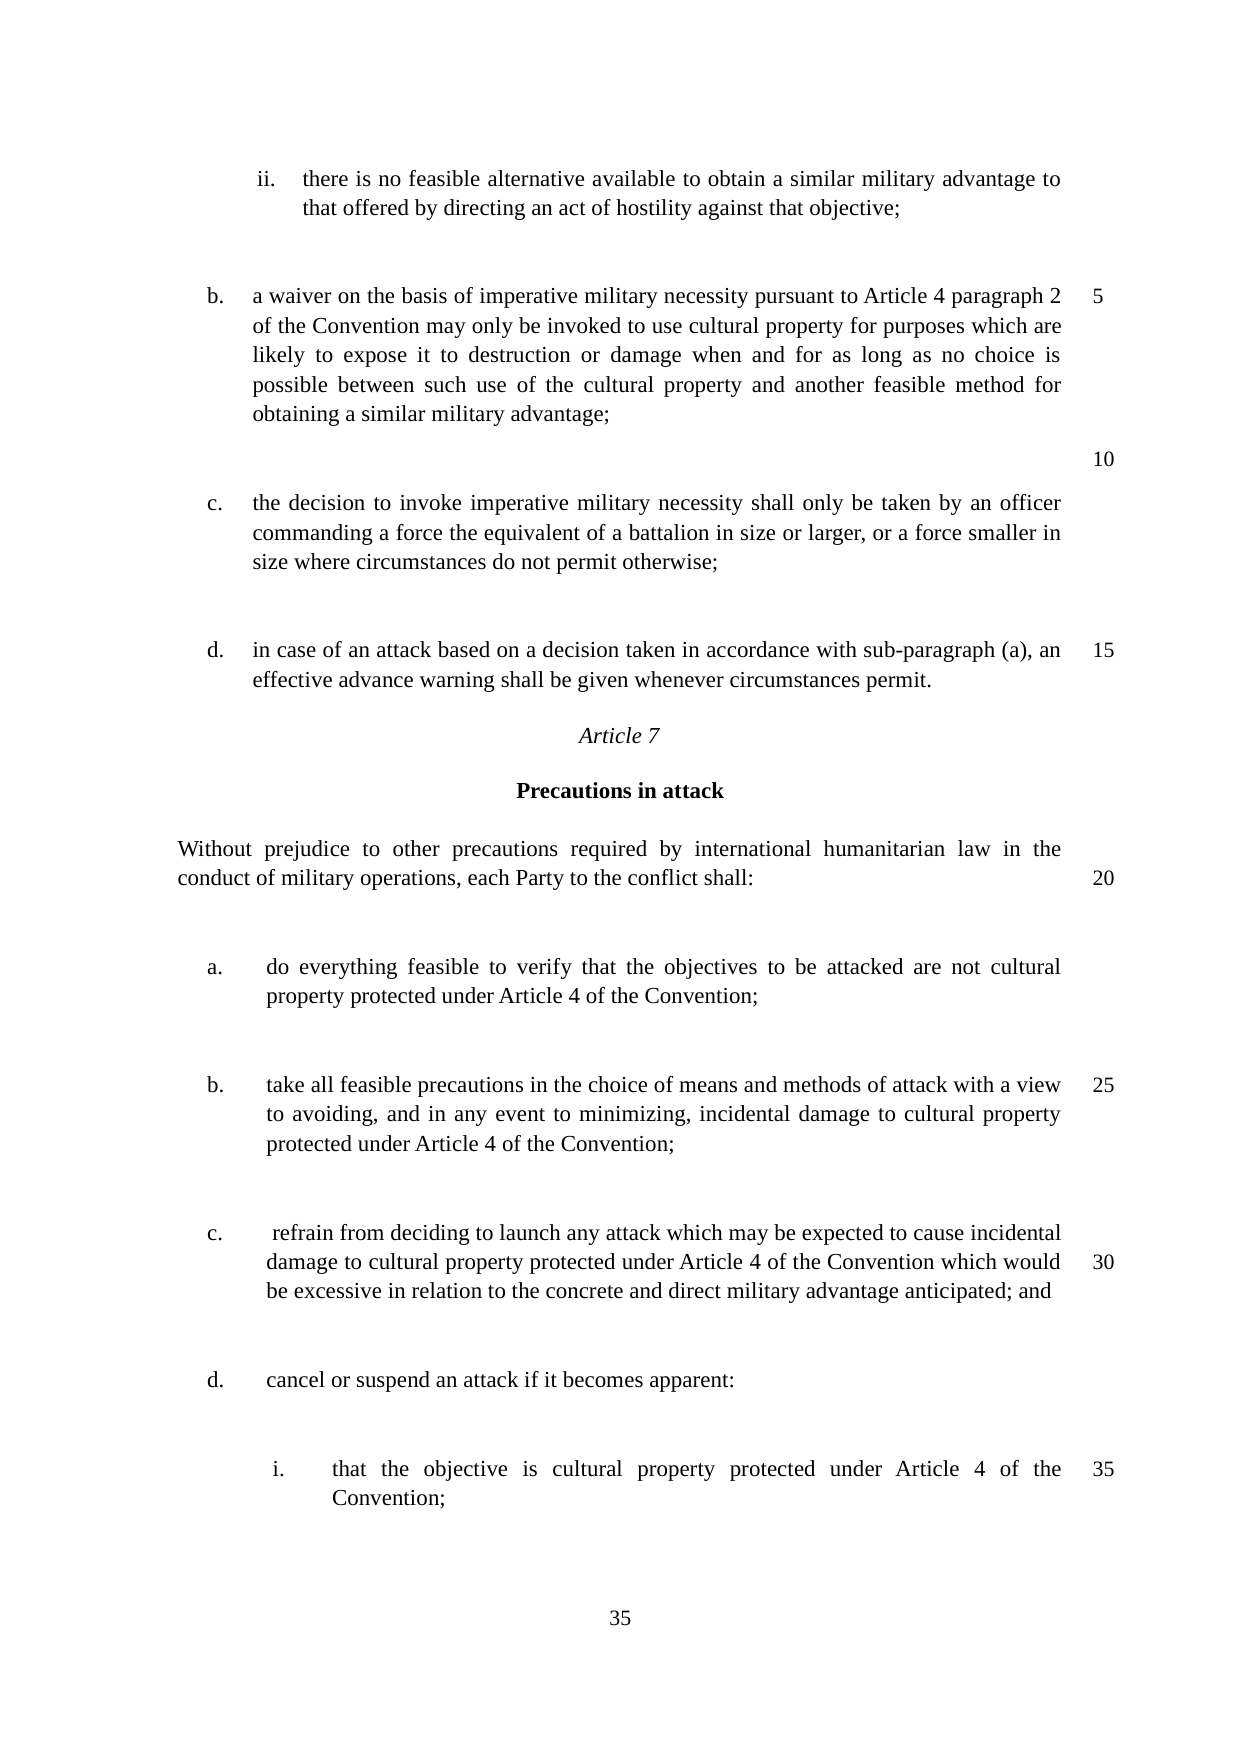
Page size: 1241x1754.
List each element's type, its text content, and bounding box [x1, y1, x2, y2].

text c. refrain from deciding to launch any attack which may be expected to cause incidental damage to cultural property protected under Article 4 of the Convention which would be excessive in relation to the concrete and direct military advantage anticipated; and [207, 1216, 1063, 1305]
text b. a waiver on the basis of imperative military necessity pursuant to Article 4 paragraph 2 of the Convention may only be invoked to use cultural property for purposes which are likely to expose it to destruction or damage when and for as long as no choice is possible between such use of the cultural property and another feasible method for obtaining a similar military advantage; [207, 280, 1063, 428]
text Without prejudice to other precautions required by international humanitarian law in the conduct of military operations, each Party to the conflict shall: [177, 833, 1063, 892]
text d. cancel or suspend an attack if it becomes apparent: [207, 1364, 1063, 1393]
text a. do everything feasible to verify that the objectives to be attacked are not cultural property protected under Article 4 of the Convention; [207, 951, 1063, 1010]
text Article 7 [177, 723, 1063, 748]
text c. the decision to invoke imperative military necessity shall only be taken by an officer commanding a force the equivalent of a battalion in size or larger, or a force smaller in size where circumstances do not permit otherwise; [207, 487, 1063, 575]
text b. take all feasible precautions in the choice of means and methods of attack with a view to avoiding, and in any event to minimizing, incidental damage to cultural property protected under Article 4 of the Convention; [207, 1069, 1063, 1157]
title Precautions in attack [177, 778, 1063, 803]
text d. in case of an attack based on a decision taken in accordance with sub-paragraph (a), an effective advance warning shall be given whenever circumstances permit. [207, 634, 1063, 693]
text i. that the objective is cultural property protected under Article 4 of the Convention; [272, 1452, 1063, 1511]
text ii. there is no feasible alternative available to obtain a similar military advantage to that offered by directing an act of hostility against that objective; [257, 162, 1063, 221]
